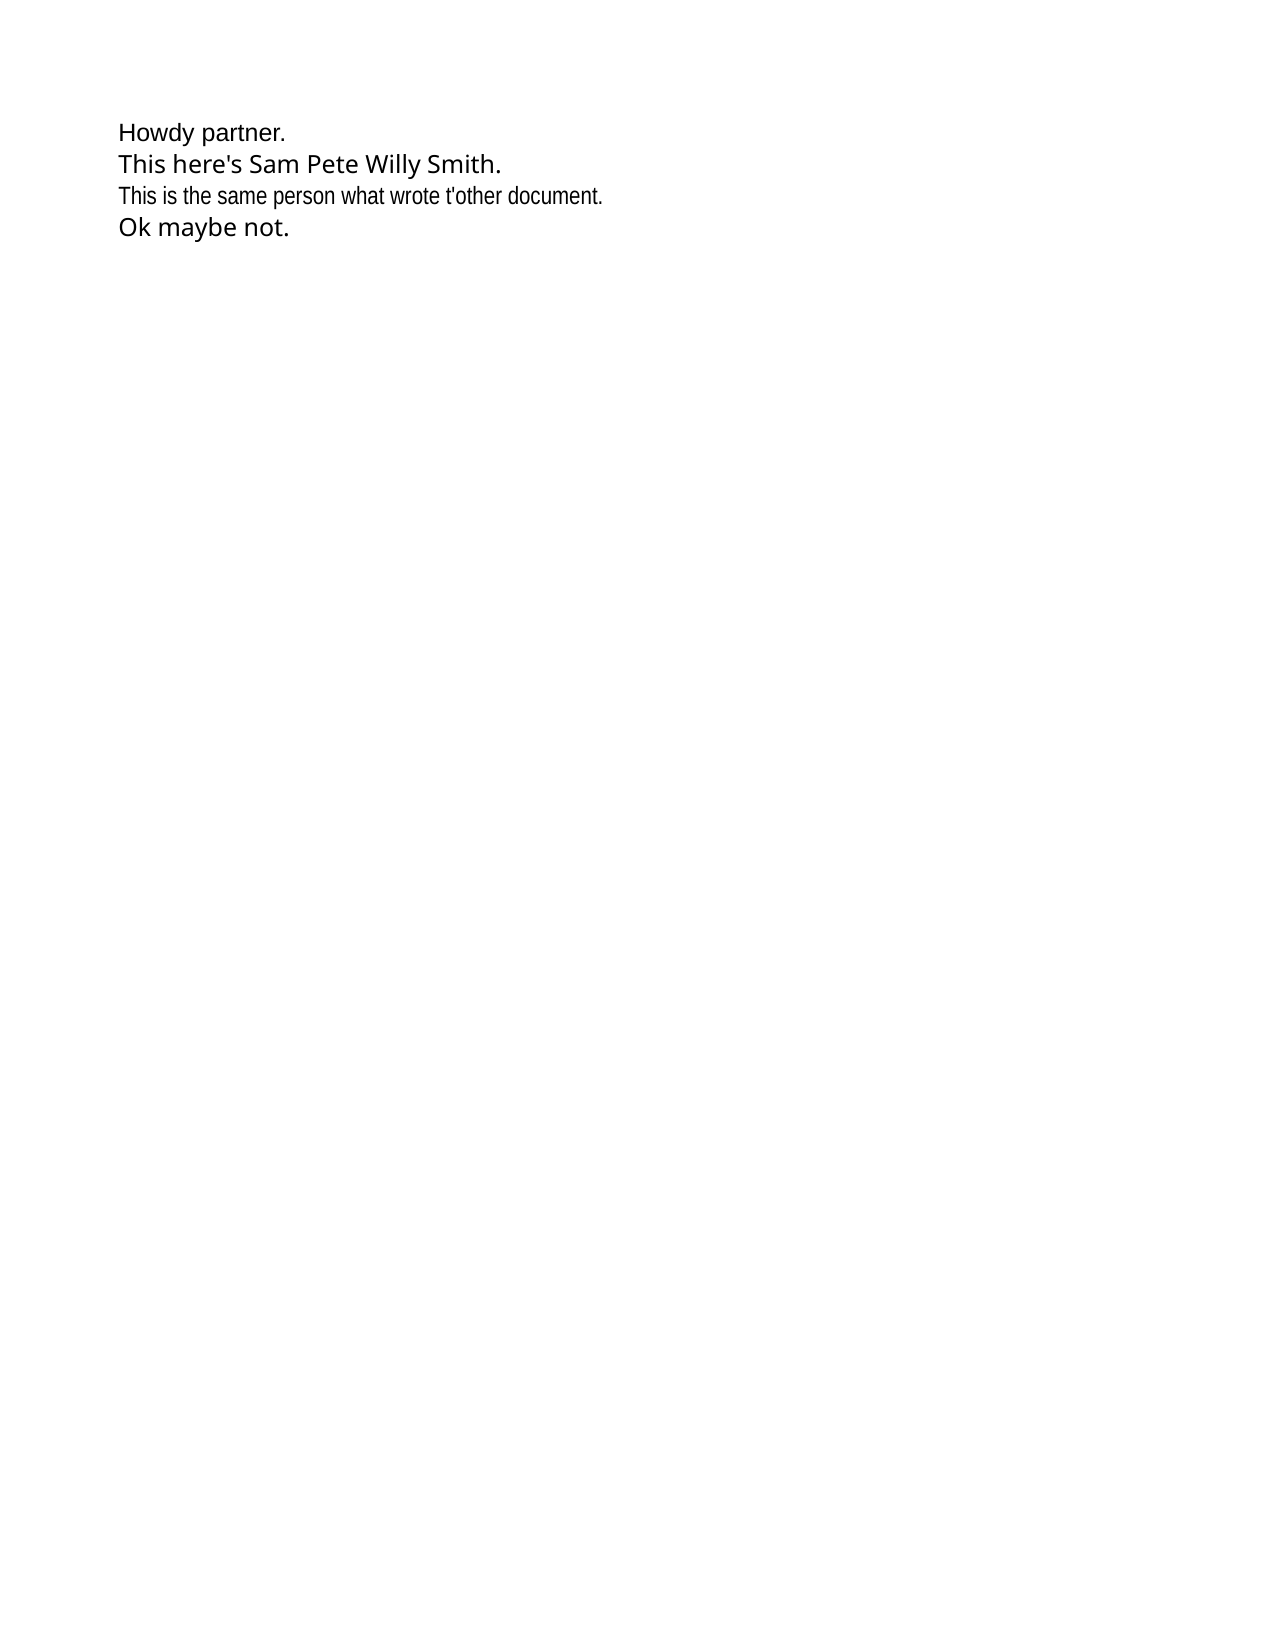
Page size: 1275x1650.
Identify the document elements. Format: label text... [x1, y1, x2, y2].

text This is the same person what wrote t'other document. [118, 181, 1157, 209]
text Howdy partner. [118, 118, 1157, 147]
text This here's Sam Pete Willy Smith. [118, 147, 1157, 181]
text Ok maybe not. [118, 209, 1157, 244]
